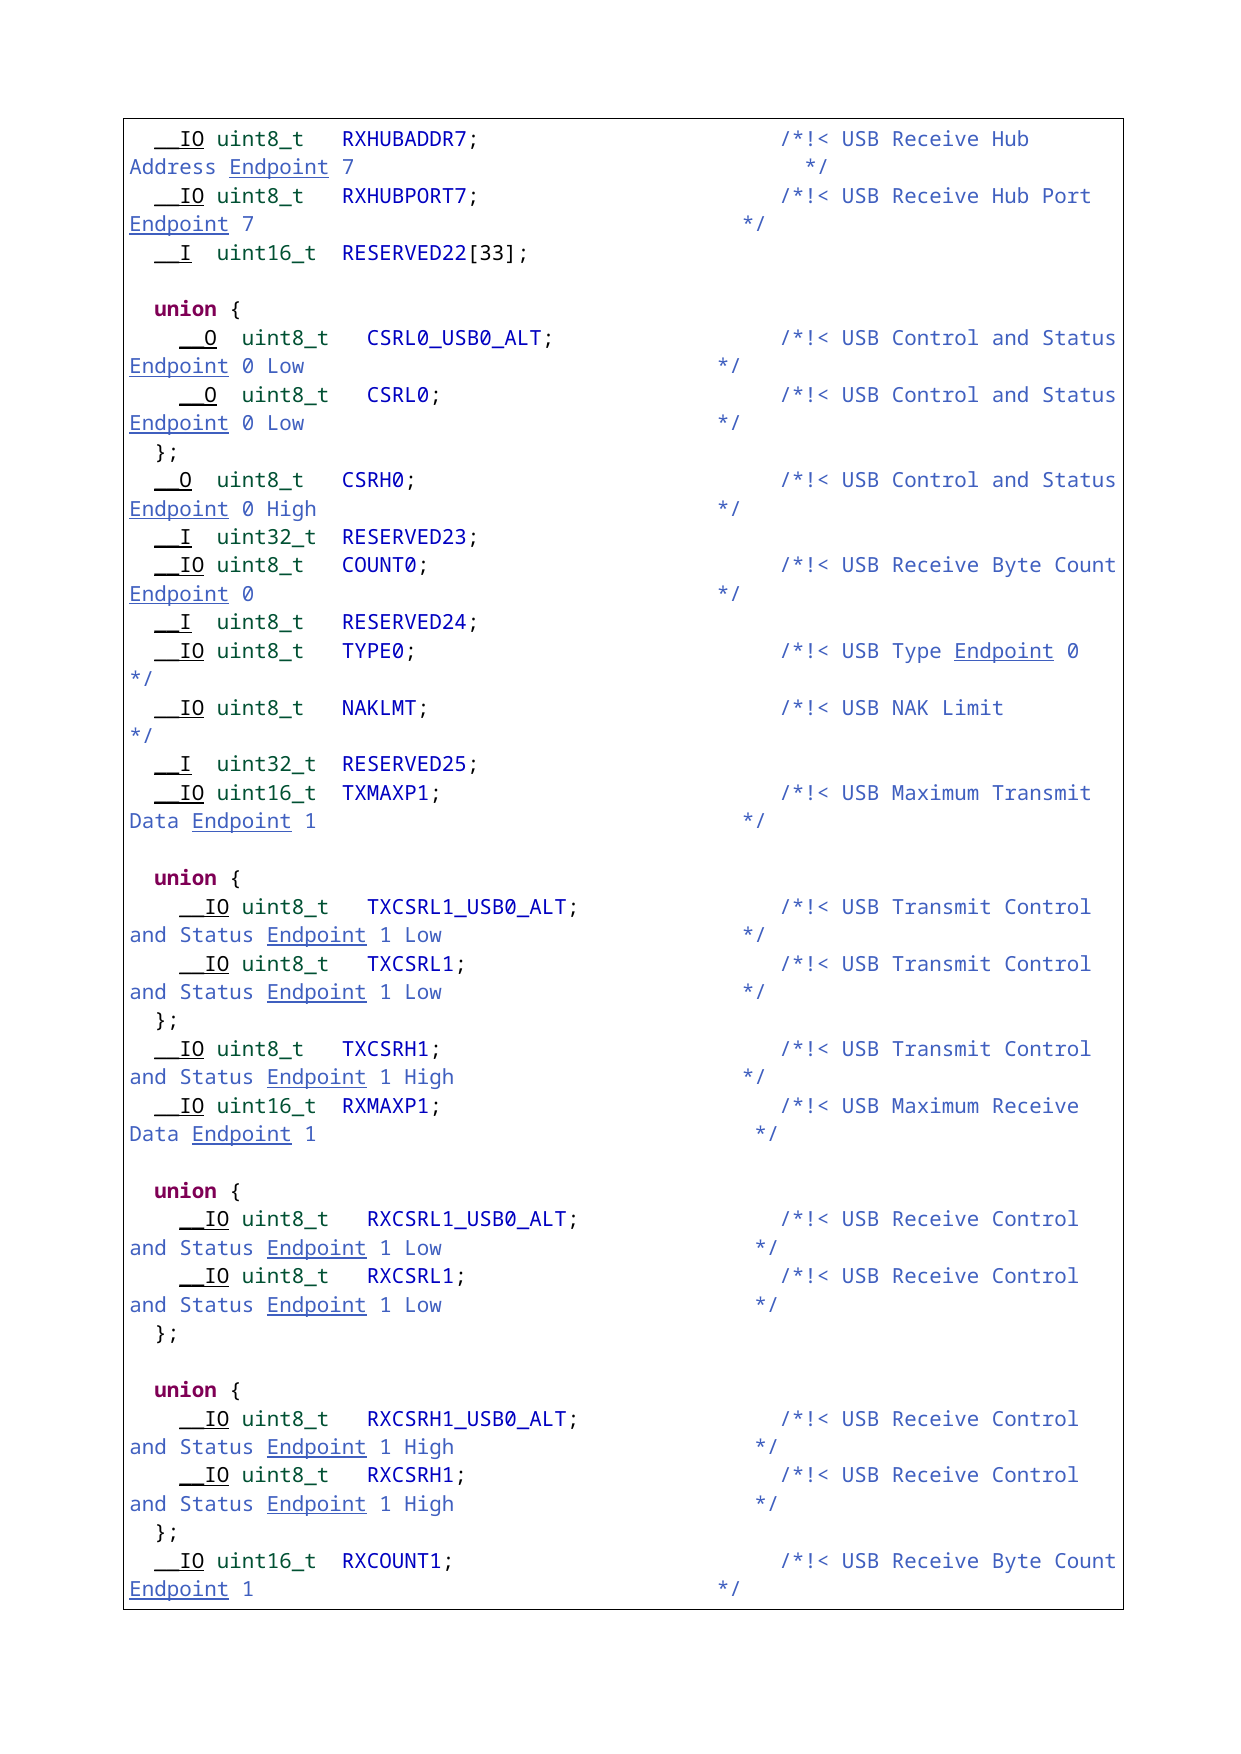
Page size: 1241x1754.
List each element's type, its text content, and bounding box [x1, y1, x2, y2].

table_cell __IO uint8_t RXHUBADDR7; /*!< USB Receive Hub Address Endpoint 7 */ __IO uint8_t RXHUBPORT7; /*!< USB Receive Hub Port Endpoint 7 */ __I uint16_t RESERVED22[33]; union { __O uint8_t CSRL0_USB0_ALT; /*!< USB Control and Status Endpoint 0 Low */ __O uint8_t CSRL0; /*!< USB Control and Status Endpoint 0 Low */ }; __O uint8_t CSRH0; /*!< USB Control and Status Endpoint 0 High */ __I uint32_t RESERVED23; __IO uint8_t COUNT0; /*!< USB Receive Byte Count Endpoint 0 */ __I uint8_t RESERVED24; __IO uint8_t TYPE0; /*!< USB Type Endpoint 0 */ __IO uint8_t NAKLMT; /*!< USB NAK Limit */ __I uint32_t RESERVED25; __IO uint16_t TXMAXP1; /*!< USB Maximum Transmit Data Endpoint 1 */ union { __IO uint8_t TXCSRL1_USB0_ALT; /*!< USB Transmit Control and Status Endpoint 1 Low */ __IO uint8_t TXCSRL1; /*!< USB Transmit Control and Status Endpoint 1 Low */ }; __IO uint8_t TXCSRH1; /*!< USB Transmit Control and Status Endpoint 1 High */ __IO uint16_t RXMAXP1; /*!< USB Maximum Receive Data Endpoint 1 */ union { __IO uint8_t RXCSRL1_USB0_ALT; /*!< USB Receive Control and Status Endpoint 1 Low */ __IO uint8_t RXCSRL1; /*!< USB Receive Control and Status Endpoint 1 Low */ }; union { __IO uint8_t RXCSRH1_USB0_ALT; /*!< USB Receive Control and Status Endpoint 1 High */ __IO uint8_t RXCSRH1; /*!< USB Receive Control and Status Endpoint 1 High */ }; __IO uint16_t RXCOUNT1; /*!< USB Receive Byte Count Endpoint 1 */ [124, 119, 1123, 1608]
